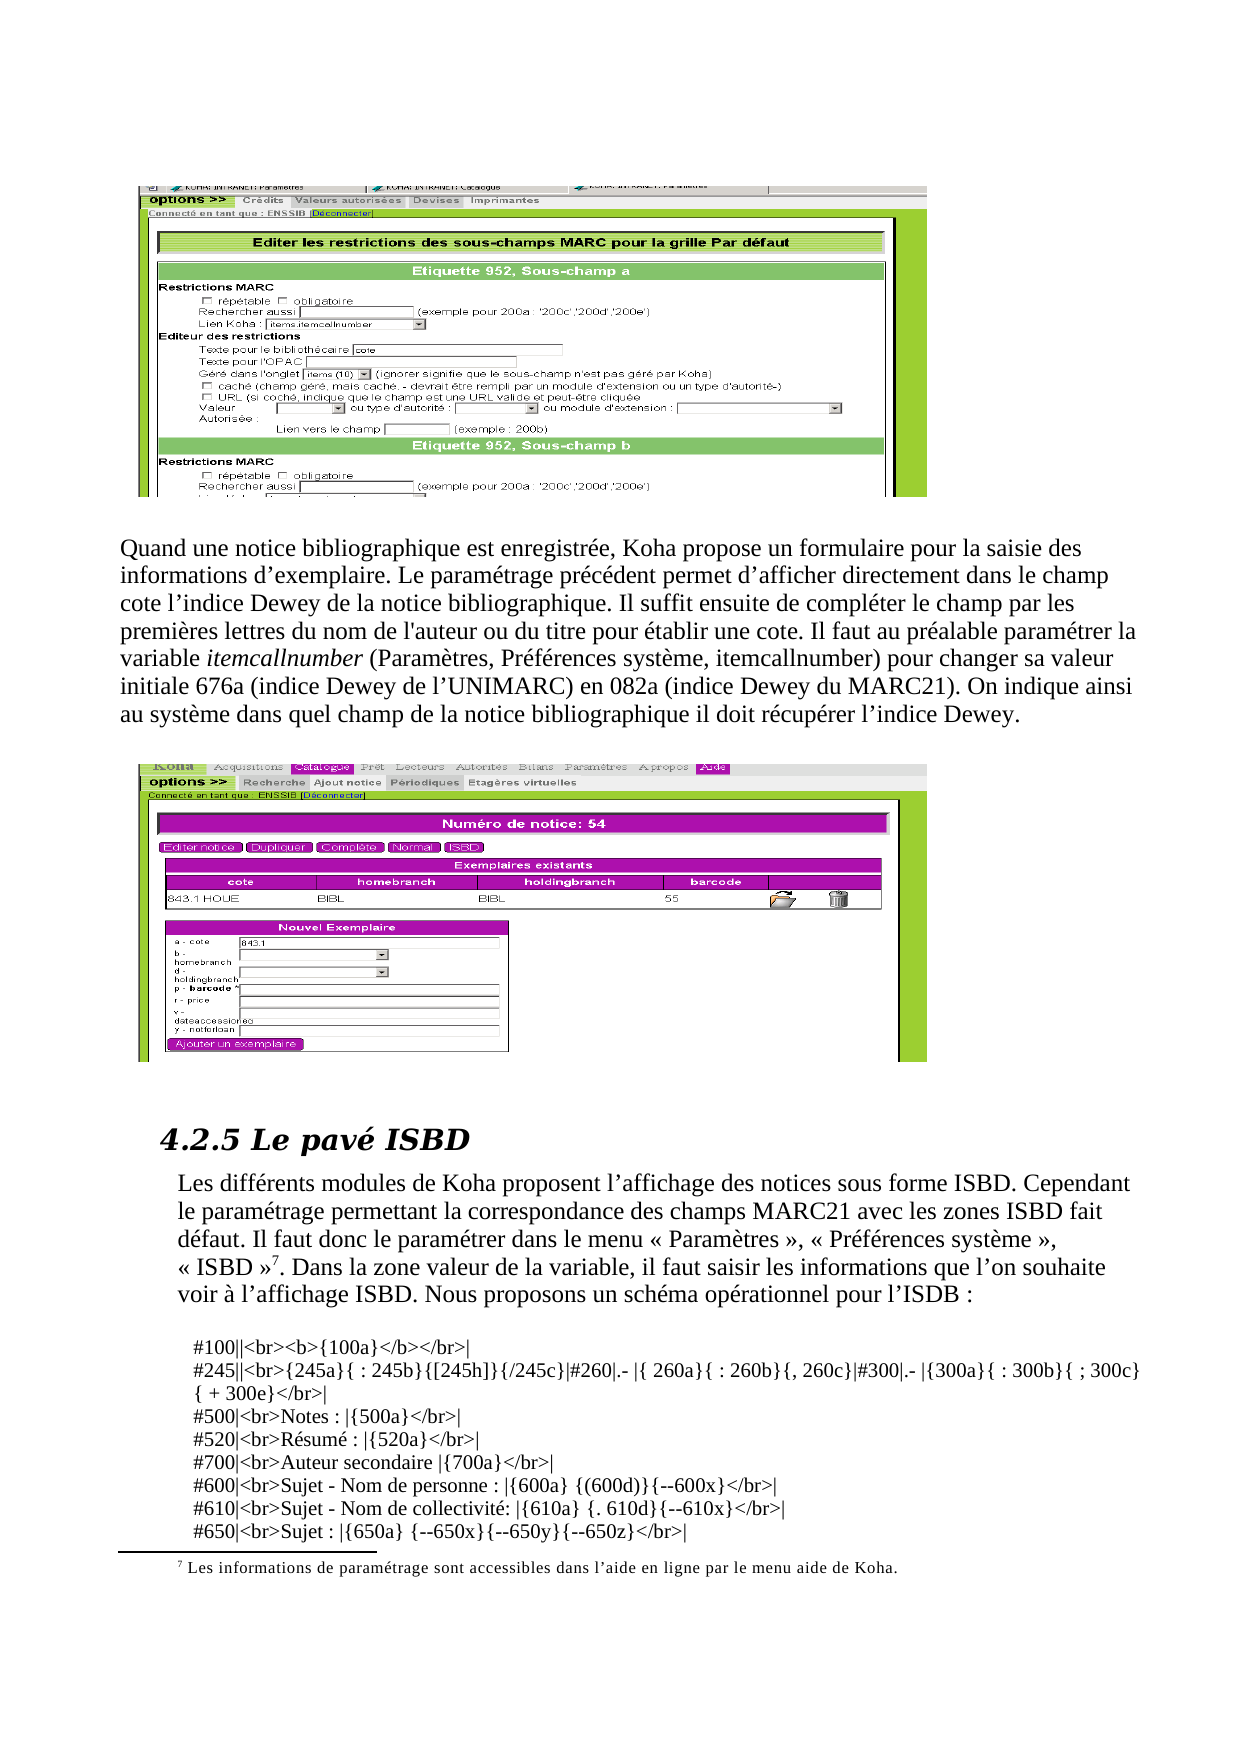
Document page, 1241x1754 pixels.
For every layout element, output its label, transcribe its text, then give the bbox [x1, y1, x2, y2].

text Les informations de paramétrage sont accessibles dans l’aide en ligne par le menu aide de Koha. [177, 1558, 1152, 1577]
text #100||<br><b>{100a}</b></br>| [193, 1336, 1152, 1359]
text #520|<br>Résumé : |{520a}</br>| [193, 1428, 1152, 1451]
text #500|<br>Notes : |{500a}</br>| [193, 1405, 1152, 1428]
text #600|<br>Sujet - Nom de personne : |{600a} {(600d)}{--600x}</br>| [193, 1474, 1152, 1497]
subtitle Le pavé ISBD [159, 1123, 1152, 1158]
text #610|<br>Sujet - Nom de collectivité: |{610a} {. 610d}{--610x}</br>| [193, 1497, 1152, 1520]
text Quand une notice bibliographique est enregistrée, Koha propose un formulaire pour la saisie des informations d’exemplaire. Le paramétrage précédent permet d’afficher directement dans le champ cote l’indice Dewey de la notice bibliographique. Il suffit ensuite de compléter le champ par les premières lettres du nom de l'auteur ou du titre pour établir une cote. Il faut au préalable paramétrer la variable itemcallnumber (Paramètres, Préférences système, itemcallnumber) pour changer sa valeur initiale 676a (indice Dewey de l’UNIMARC) en 082a (indice Dewey du MARC21). On indique ainsi au système dans quel champ de la notice bibliographique il doit récupérer l’indice Dewey. [120, 534, 1152, 728]
text #245||<br>{245a}{ : 245b}{[245h]}{/245c}|#260|.- |{ 260a}{ : 260b}{, 260c}|#300|.- |{300a}{ : 300b}{ ; 300c}{ + 300e}</br>| [193, 1359, 1152, 1405]
picture [140, 764, 927, 1062]
text #650|<br>Sujet : |{650a} {--650x}{--650y}{--650z}</br>| [193, 1520, 1152, 1543]
text #700|<br>Auteur secondaire |{700a}</br>| [193, 1451, 1152, 1474]
text Les différents modules de Koha proposent l’affichage des notices sous forme ISBD. Cependant le paramétrage permettant la correspondance des champs MARC21 avec les zones ISBD fait défaut. Il faut donc le paramétrer dans le menu « Paramètres », « Préférences système », « ISBD ». Dans la zone valeur de la variable, il faut saisir les informations que l’on souhaite voir à l’affichage ISBD. Nous proposons un schéma opérationnel pour l’ISDB : [177, 1169, 1152, 1308]
picture [139, 186, 927, 497]
